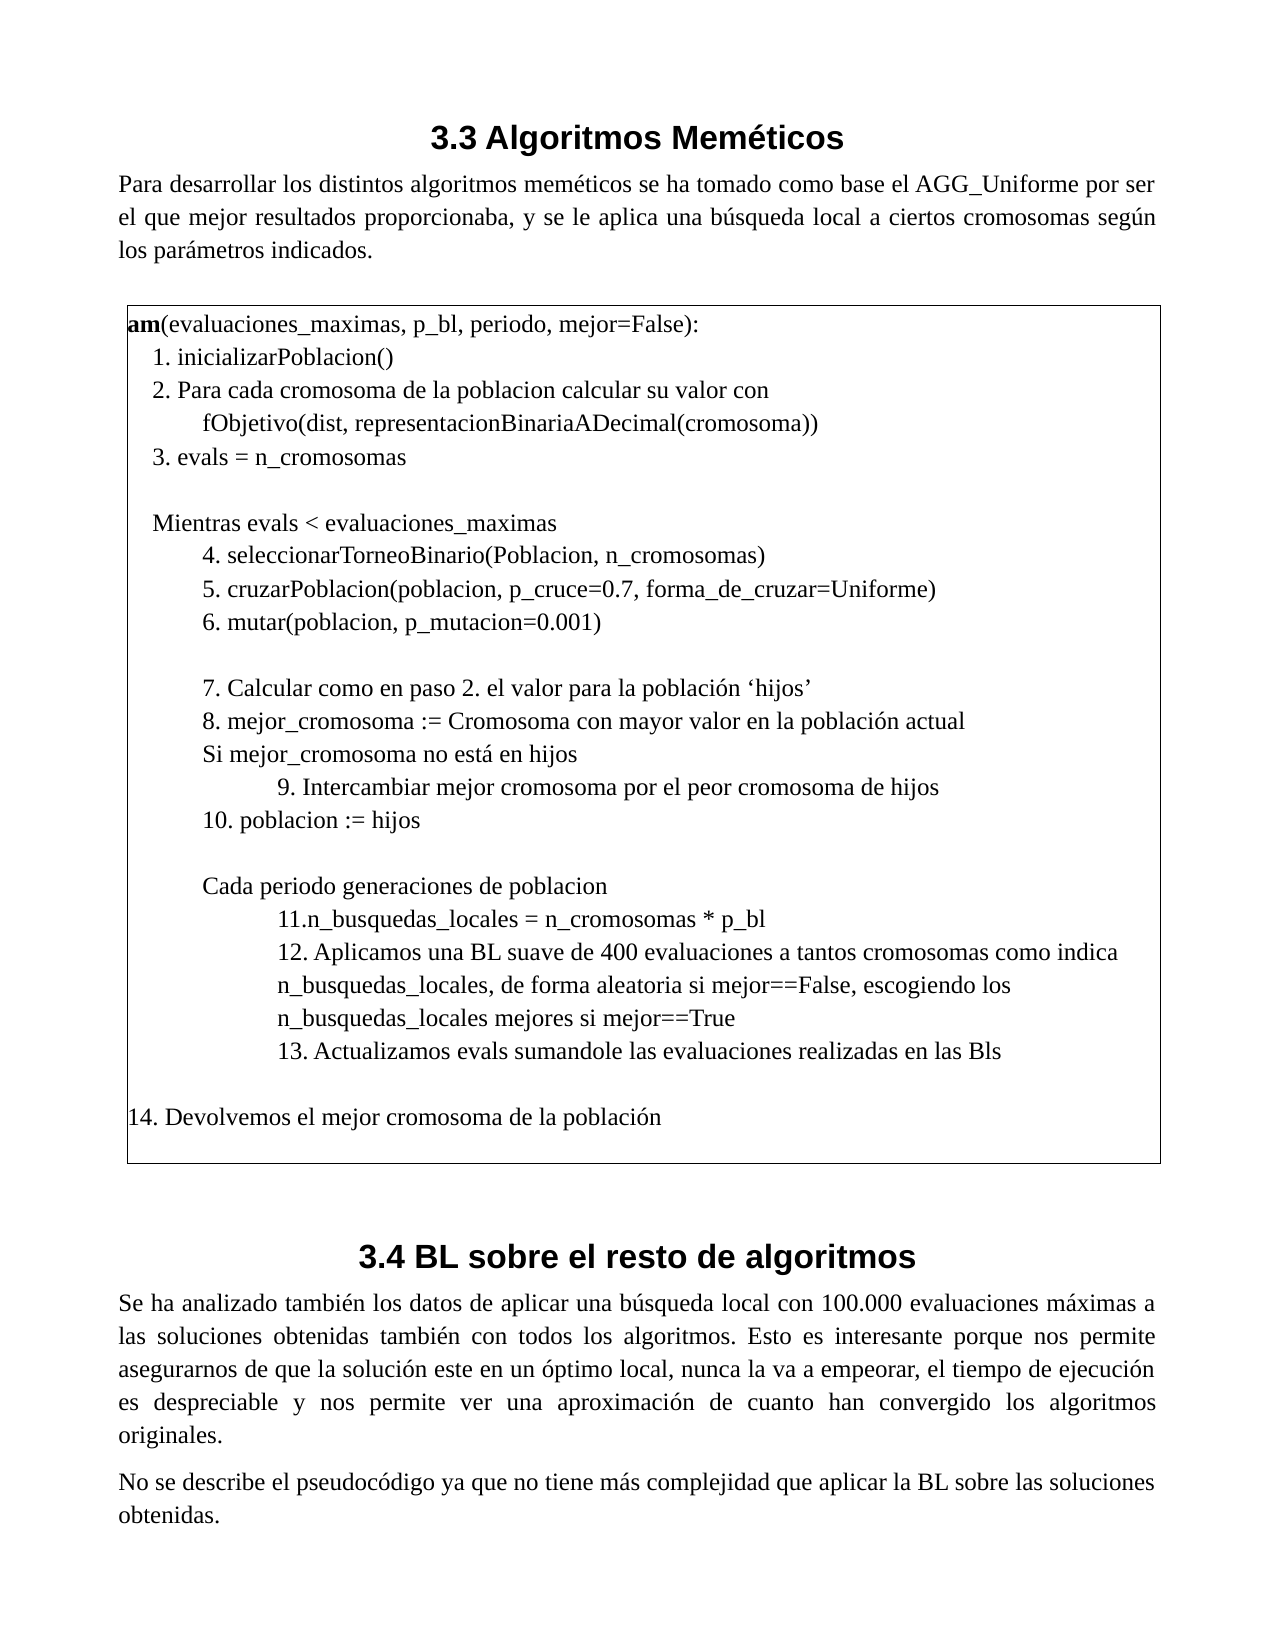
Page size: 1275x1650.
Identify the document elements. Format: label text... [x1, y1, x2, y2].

subtitle 3.3 Algoritmos Meméticos [118, 118, 1157, 157]
text No se describe el pseudocódigo ya que no tiene más complejidad que aplicar la BL sobre las soluciones obtenidas. [118, 1467, 1157, 1529]
text Se ha analizado también los datos de aplicar una búsqueda local con 100.000 evaluaciones máximas a las soluciones obtenidas también con todos los algoritmos. Esto es interesante porque nos permite asegurarnos de que la solución este en un óptimo local, nunca la va a empeorar, el tiempo de ejecución es despreciable y nos permite ver una aproximación de cuanto han convergido los algoritmos originales. [118, 1288, 1157, 1449]
subtitle 3.4 BL sobre el resto de algoritmos [118, 1237, 1157, 1275]
text Para desarrollar los distintos algoritmos meméticos se ha tomado como base el AGG_Uniforme por ser el que mejor resultados proporcionaba, y se le aplica una búsqueda local a ciertos cromosomas según los parámetros indicados. [118, 169, 1157, 264]
